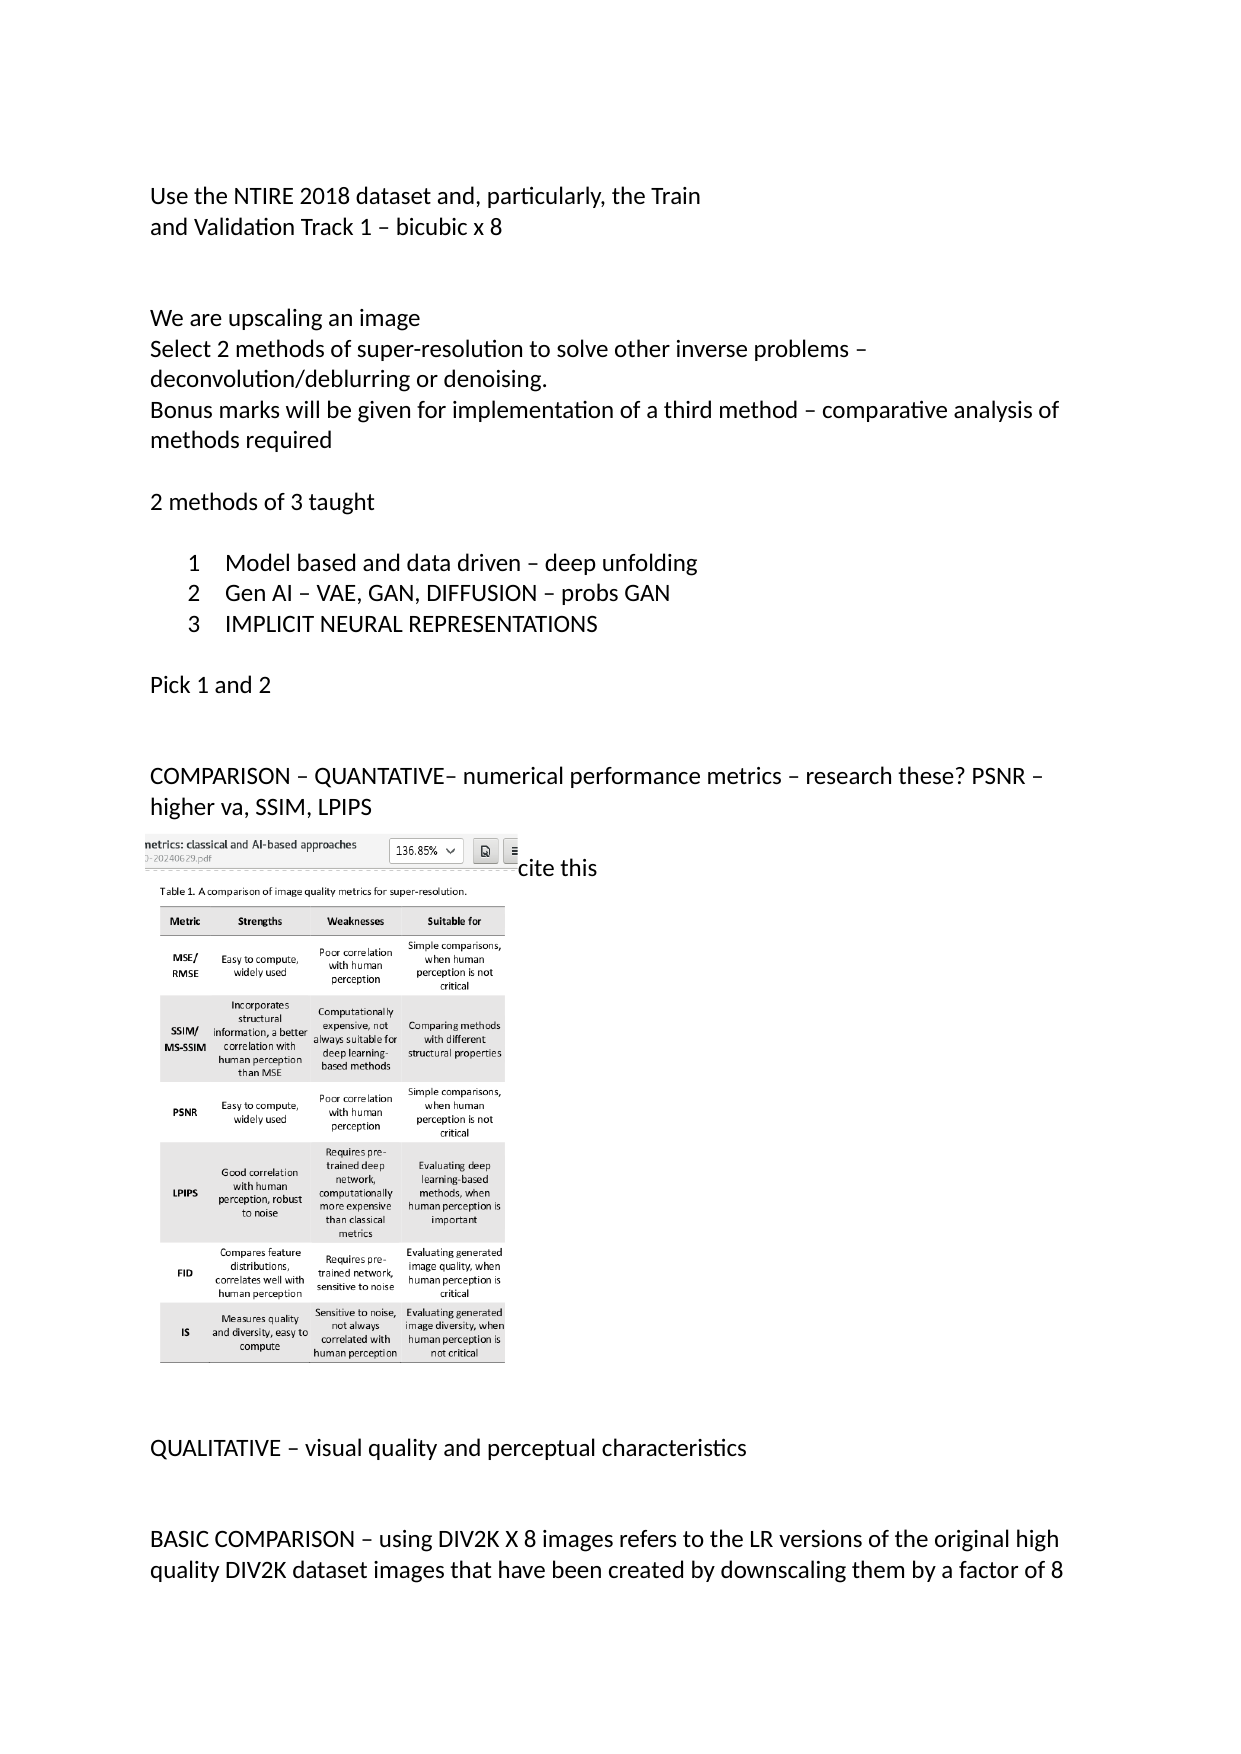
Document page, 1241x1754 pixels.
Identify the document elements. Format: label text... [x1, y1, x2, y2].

text BASIC COMPARISON – using DIV2K X 8 images refers to the LR versions of the original high quality DIV2K dataset images that have been created by downscaling them by a factor of 8 [150, 1523, 1090, 1584]
text 2 methods of 3 taught [150, 486, 1090, 516]
text We are upscaling an image [150, 303, 1090, 333]
list Gen AI – VAE, GAN, DIFFUSION – probs GAN [187, 577, 1090, 608]
text QUALITATIVE – visual quality and perceptual characteristics [150, 1432, 1090, 1462]
text Pick 1 and 2 [150, 669, 1090, 699]
text and Validation Track 1 – bicubic x 8 [150, 211, 1090, 242]
text COMPARISON – QUANTATIVE– numerical performance metrics – research these? PSNR – higher va, SSIM, LPIPS [150, 760, 1090, 821]
text [150, 852, 410, 882]
text cite this [518, 852, 1090, 882]
text Select 2 methods of super-resolution to solve other inverse problems – deconvolution/deblurring or denoising. [150, 333, 1090, 394]
text Use the NTIRE 2018 dataset and, particularly, the Train [150, 181, 1090, 211]
picture [410, 833, 518, 1374]
text Bonus marks will be given for implementation of a third method – comparative analysis of methods required [150, 394, 1090, 455]
list Model based and data driven – deep unfolding [187, 547, 1090, 577]
list IMPLICIT NEURAL REPRESENTATIONS [187, 608, 1090, 638]
